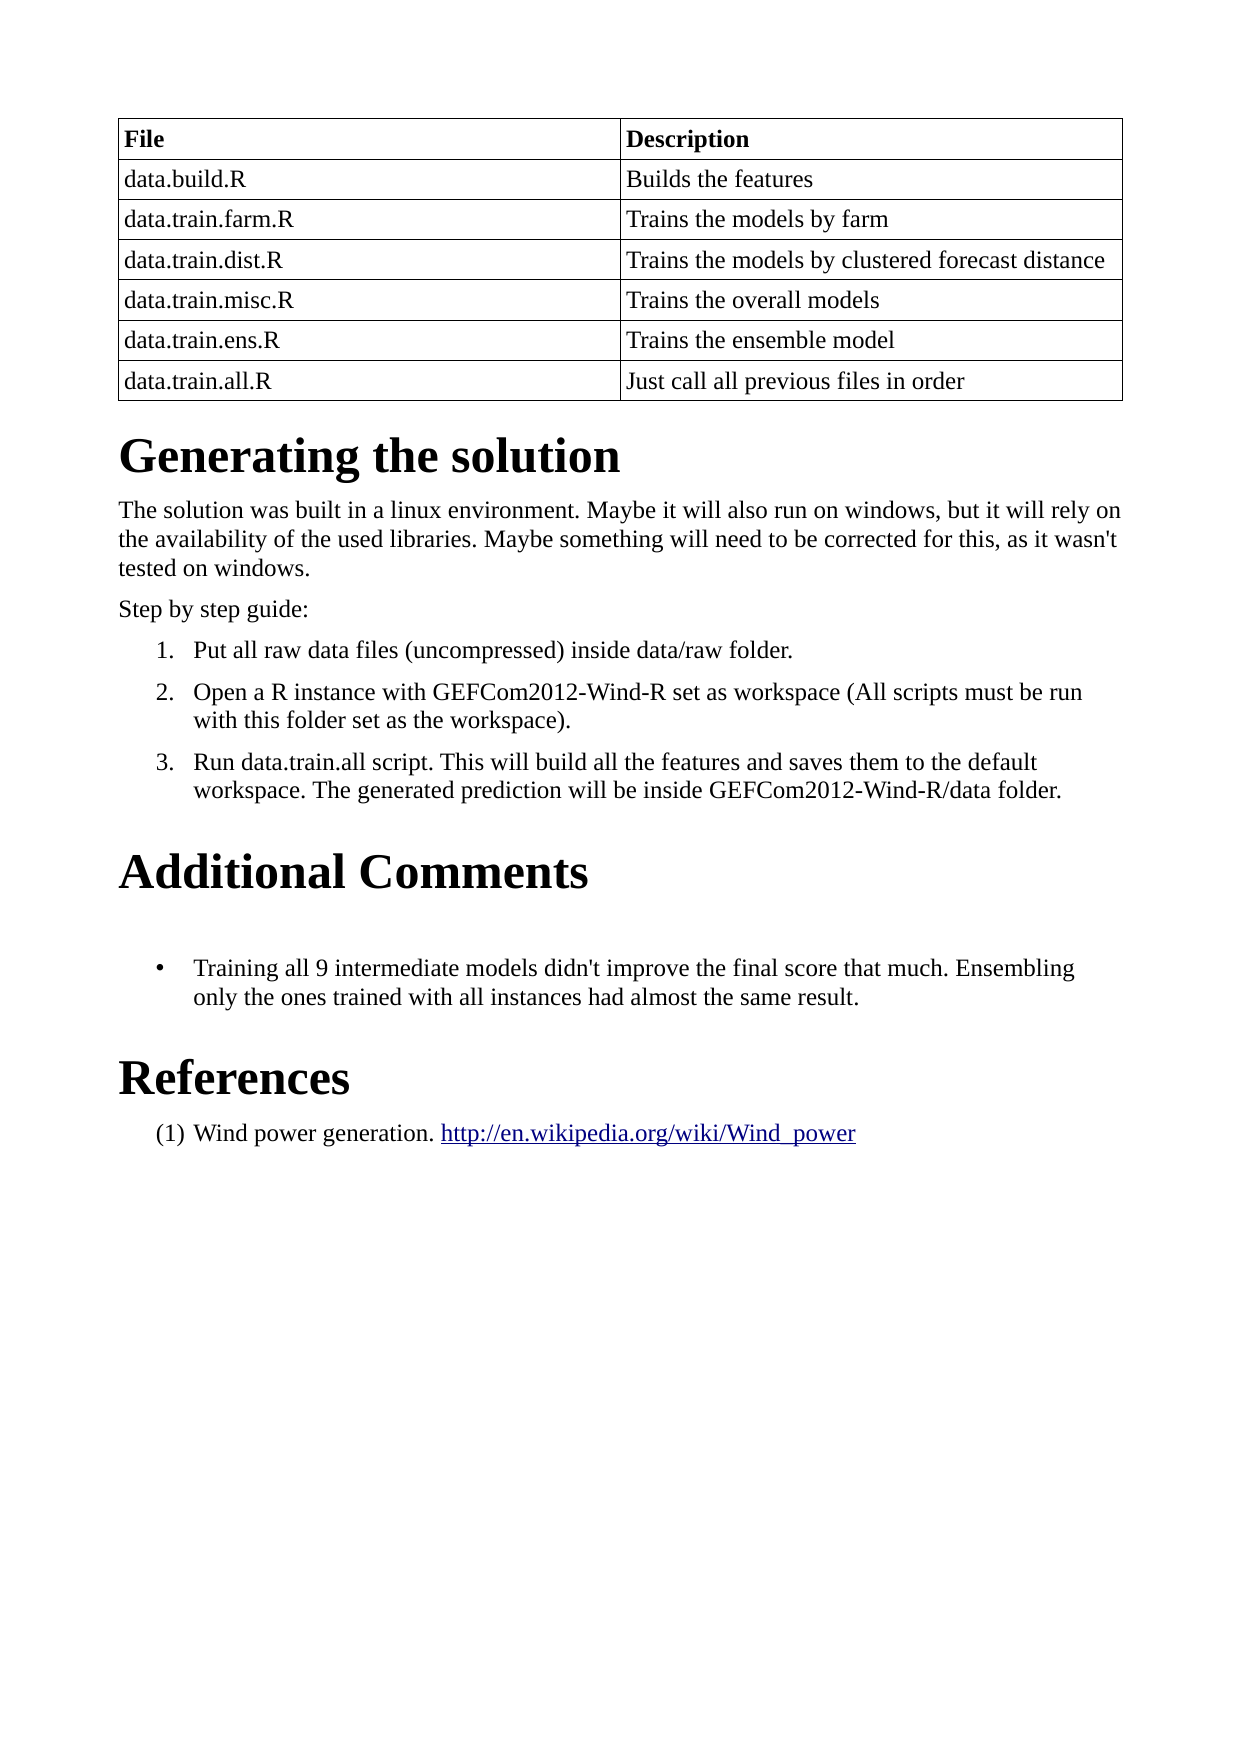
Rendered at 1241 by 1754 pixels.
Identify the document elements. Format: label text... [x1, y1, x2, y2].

subtitle References [118, 1048, 1122, 1105]
list Wind power generation. http://en.wikipedia.org/wiki/Wind_power [156, 1118, 1122, 1147]
table_cell data.train.all.R [119, 361, 620, 400]
table_cell data.train.ens.R [119, 321, 620, 360]
table_cell Trains the models by clustered forecast distance [621, 240, 1122, 279]
subtitle Additional Comments [118, 842, 1122, 899]
table_cell data.build.R [119, 160, 620, 199]
list Put all raw data files (uncompressed) inside data/raw folder. [156, 635, 1122, 664]
table_cell Just call all previous files in order [621, 361, 1122, 400]
table_cell data.train.misc.R [119, 280, 620, 320]
table_cell data.train.dist.R [119, 240, 620, 279]
table_cell Builds the features [621, 160, 1122, 199]
subtitle Generating the solution [118, 425, 1122, 483]
text The solution was built in a linux environment. Maybe it will also run on windows, but it will rely on the availability of the used libraries. Maybe something will need to be corrected for this, as it wasn't tested on windows. [118, 495, 1122, 582]
list Open a R instance with GEFCom2012-Wind-R set as workspace (All scripts must be run with this folder set as the workspace). [156, 677, 1122, 734]
table_cell Trains the overall models [621, 280, 1122, 320]
table_cell data.train.farm.R [119, 200, 620, 239]
text Step by step guide: [118, 594, 1122, 623]
table_cell Trains the ensemble model [621, 321, 1122, 360]
list Run data.train.all script. This will build all the features and saves them to the default workspace. The generated prediction will be inside GEFCom2012-Wind-R/data folder. [156, 747, 1122, 804]
table_header File [119, 119, 620, 158]
table_header Description [621, 119, 1122, 158]
table_cell Trains the models by farm [621, 200, 1122, 239]
list Training all 9 intermediate models didn't improve the final score that much. Ensembling only the ones trained with all instances had almost the same result. [156, 953, 1122, 1010]
